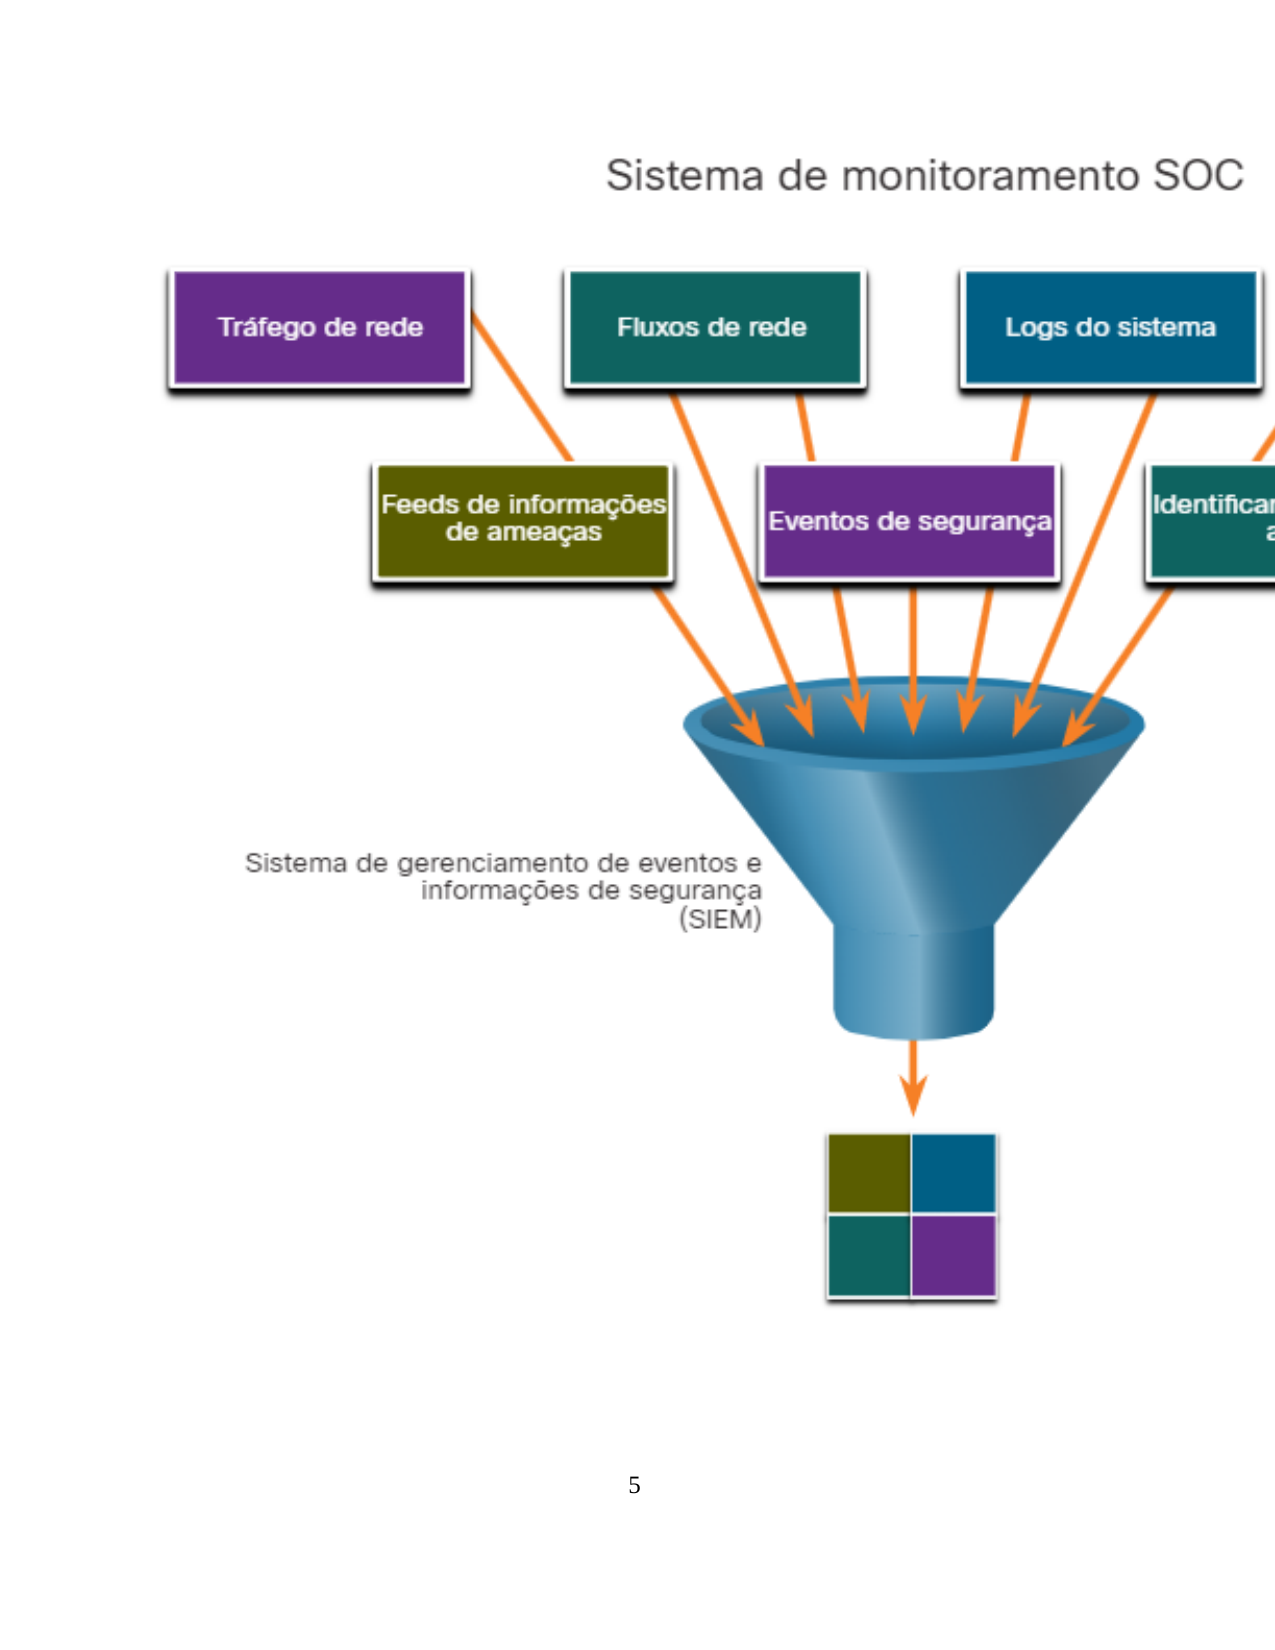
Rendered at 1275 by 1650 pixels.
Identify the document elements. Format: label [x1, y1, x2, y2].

picture [150, 150, 1275, 1323]
